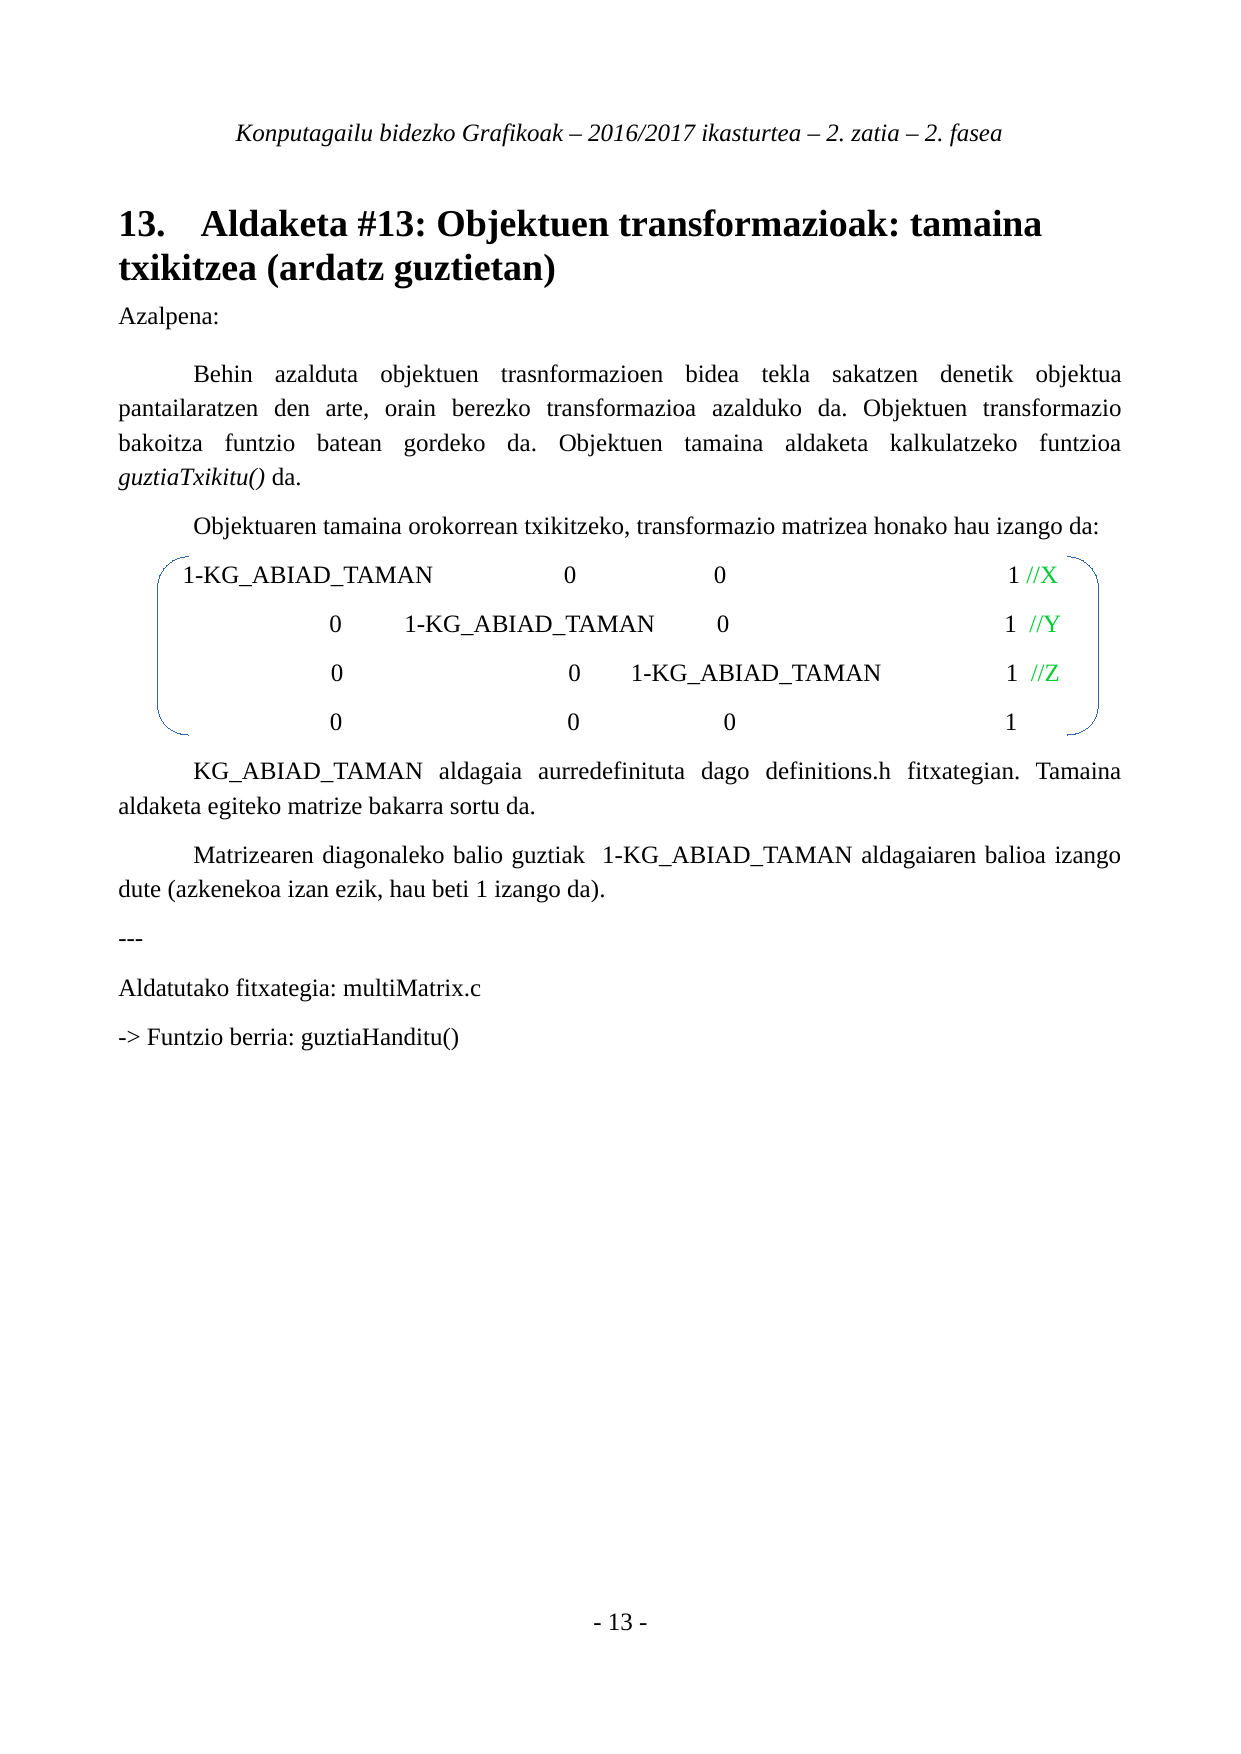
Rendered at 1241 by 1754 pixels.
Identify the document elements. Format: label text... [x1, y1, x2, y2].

text --- [118, 923, 1122, 952]
text Azalpena: [118, 301, 1122, 330]
text Matrizearen diagonaleko balio guztiak 1-KG_ABIAD_TAMAN aldagaiaren balioa izango dute (azkenekoa izan ezik, hau beti 1 izango da). [118, 840, 1122, 903]
text [1099, 658, 1122, 687]
text [118, 609, 157, 638]
text [118, 658, 157, 687]
text -> Funtzio berria: guztiaHanditu() [118, 1022, 1122, 1050]
text 0 0 1-KG_ABIAD_TAMAN 1 //Z [158, 658, 1098, 687]
text 0 0 0 1 [118, 707, 1122, 736]
text Behin azalduta objektuen trasnformazioen bidea tekla sakatzen denetik objektua pantailaratzen den arte, orain berezko transformazioa azalduko da. Objektuen transformazio bakoitza funtzio batean gordeko da. Objektuen tamaina aldaketa kalkulatzeko funtzioa guztiaTxikitu() da. [118, 359, 1122, 491]
text 1-KG_ABIAD_TAMAN 0 0 1 //X [118, 560, 1122, 589]
text KG_ABIAD_TAMAN aldagaia aurredefinituta dago definitions.h fitxategian. Tamaina aldaketa egiteko matrize bakarra sortu da. [118, 756, 1122, 820]
text Aldatutako fitxategia: multiMatrix.c [118, 973, 1122, 1001]
text [1099, 609, 1122, 638]
text Objektuaren tamaina orokorrean txikitzeko, transformazio matrizea honako hau izango da: [118, 511, 1122, 540]
subtitle Aldaketa #13: Objektuen transformazioak: tamaina txikitzea (ardatz guztietan) [118, 201, 1122, 289]
text 0 1-KG_ABIAD_TAMAN 0 1 //Y [158, 609, 1098, 638]
